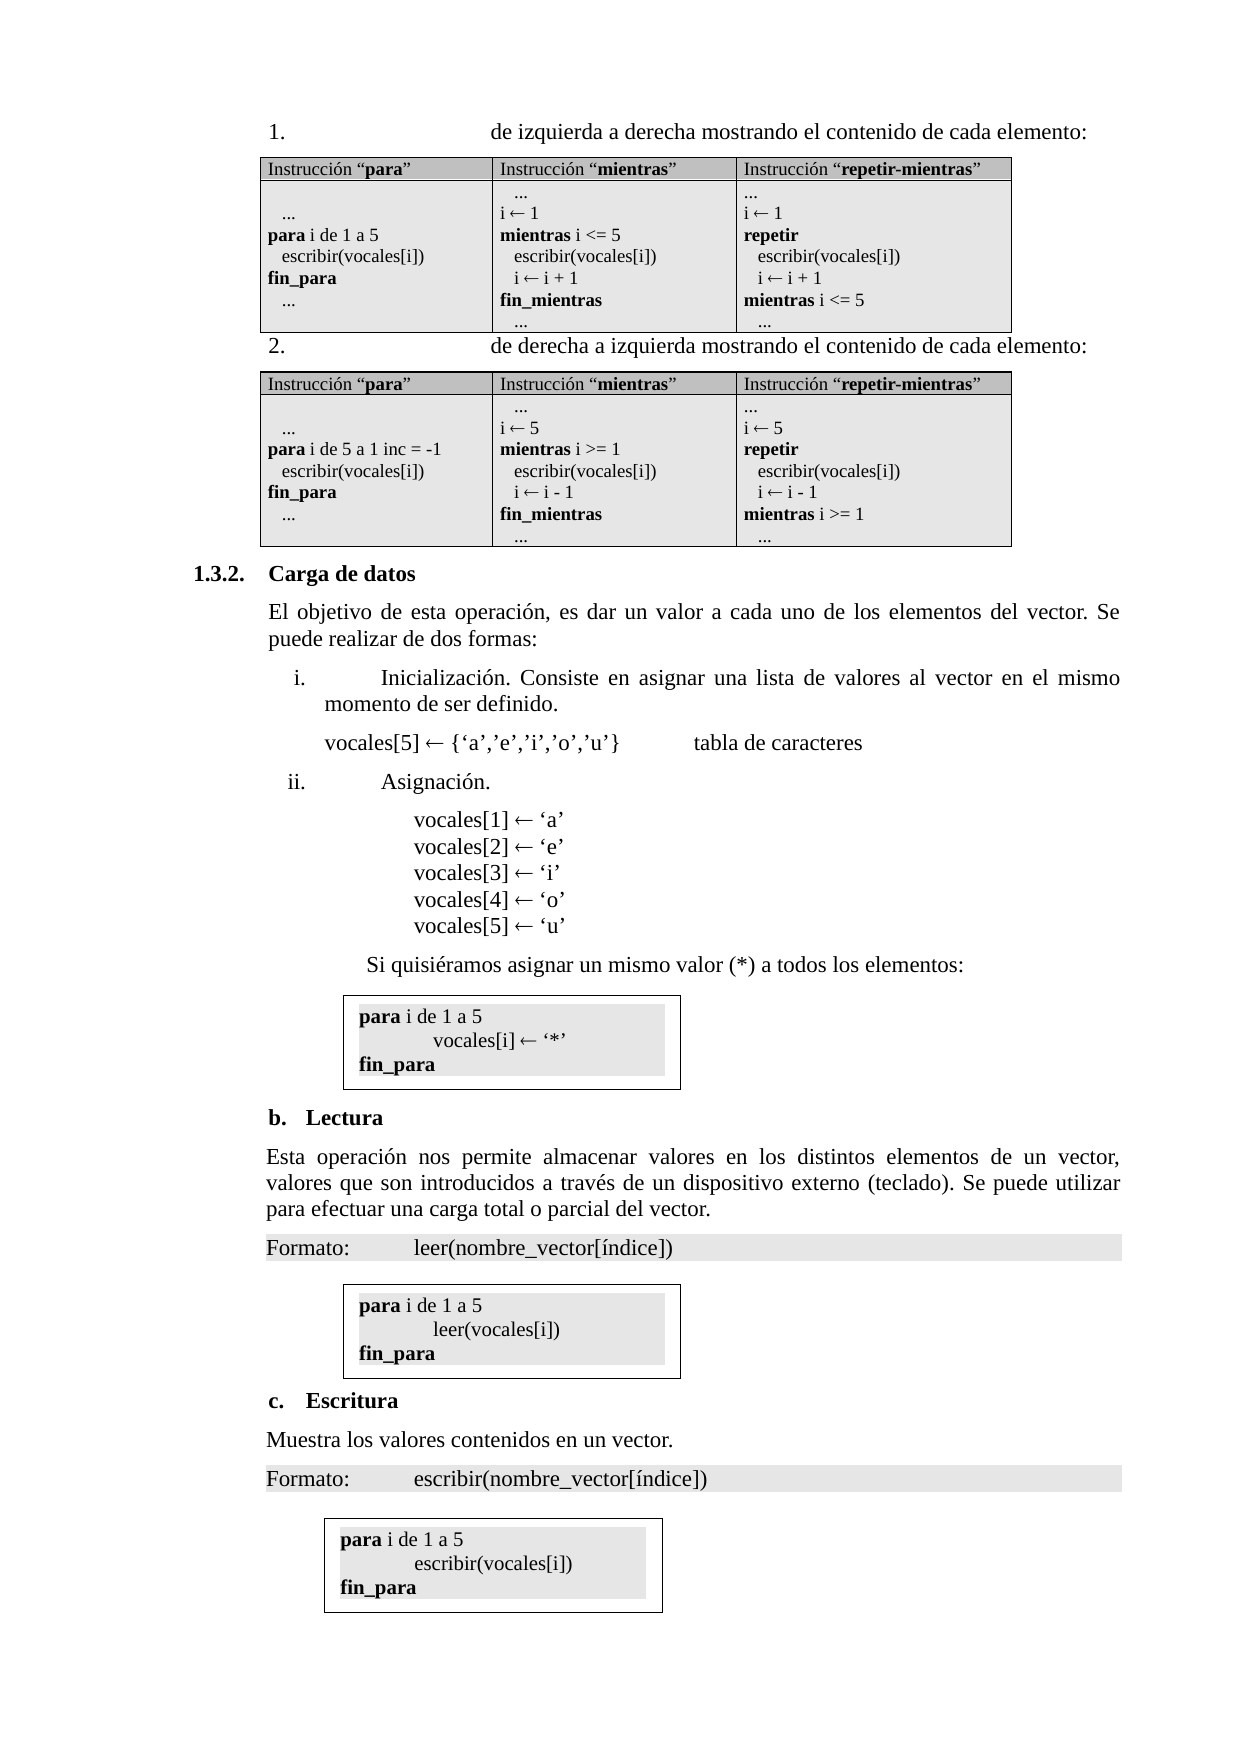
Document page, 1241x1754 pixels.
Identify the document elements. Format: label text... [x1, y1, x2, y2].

text escribir(vocales[i]) [340, 1551, 646, 1575]
list de izquierda a derecha mostrando el contenido de cada elemento: [268, 118, 1122, 144]
list Asignación. [306, 768, 1122, 794]
table_cell ... i  5 mientras i >= 1 escribir(vocales[i]) i  i - 1 fin_mientras ... [493, 395, 736, 546]
text vocales[5]  ‘u’ [413, 912, 1122, 938]
table_cell ... i  1 mientras i <= 5 escribir(vocales[i]) i  i + 1 fin_mientras ... [493, 181, 736, 332]
text Muestra los valores contenidos en un vector. [266, 1426, 1122, 1453]
table_header Instrucción “mientras” [493, 158, 736, 179]
text Si quisiéramos asignar un mismo valor (*) a todos los elementos: [218, 951, 1122, 977]
text fin_para [359, 1052, 665, 1076]
list Escritura [268, 1387, 1122, 1414]
text vocales[5]  {‘a’,’e’,’i’,’o’,’u’} tabla de caracteres [324, 729, 1122, 755]
text vocales[i]  ‘*’ [359, 1028, 665, 1052]
text fin_para [340, 1575, 646, 1599]
list Lectura [268, 1104, 1122, 1130]
list de derecha a izquierda mostrando el contenido de cada elemento: [268, 333, 1122, 359]
text para i de 1 a 5 [359, 1293, 665, 1317]
text Formato: leer(nombre_vector[índice]) [266, 1234, 1122, 1261]
text fin_para [359, 1341, 665, 1365]
text para i de 1 a 5 [359, 1004, 665, 1028]
list Carga de datos [193, 559, 1122, 586]
text vocales[2]  ‘e’ [413, 833, 1122, 859]
text leer(vocales[i]) [359, 1317, 665, 1341]
text vocales[4]  ‘o’ [413, 886, 1122, 912]
list Inicialización. Consiste en asignar una lista de valores al vector en el mismo momento de ser definido. [306, 664, 1122, 716]
table_header Instrucción “para” [261, 373, 492, 394]
text Formato: escribir(nombre_vector[índice]) [266, 1465, 1122, 1492]
text vocales[1]  ‘a’ [413, 807, 1122, 833]
table_header Instrucción “repetir-mientras” [737, 373, 1011, 394]
table_cell ... para i de 5 a 1 inc = -1 escribir(vocales[i]) fin_para ... [261, 395, 492, 546]
table_cell ... i  5 repetir escribir(vocales[i]) i  i - 1 mientras i >= 1 ... [737, 395, 1011, 546]
text El objetivo de esta operación, es dar un valor a cada uno de los elementos del vector. Se puede realizar de dos formas: [268, 598, 1122, 651]
text Esta operación nos permite almacenar valores en los distintos elementos de un vector, valores que son introducidos a través de un dispositivo externo (teclado). Se puede utilizar para efectuar una carga total o parcial del vector. [266, 1143, 1122, 1222]
table_header Instrucción “mientras” [493, 373, 736, 394]
table_header Instrucción “para” [261, 158, 492, 179]
table_cell ... i  1 repetir escribir(vocales[i]) i  i + 1 mientras i <= 5 ... [737, 181, 1011, 332]
text para i de 1 a 5 [340, 1527, 646, 1551]
table_header Instrucción “repetir-mientras” [737, 158, 1011, 179]
table_cell ... para i de 1 a 5 escribir(vocales[i]) fin_para ... [261, 181, 492, 332]
text vocales[3]  ‘i’ [413, 859, 1122, 886]
